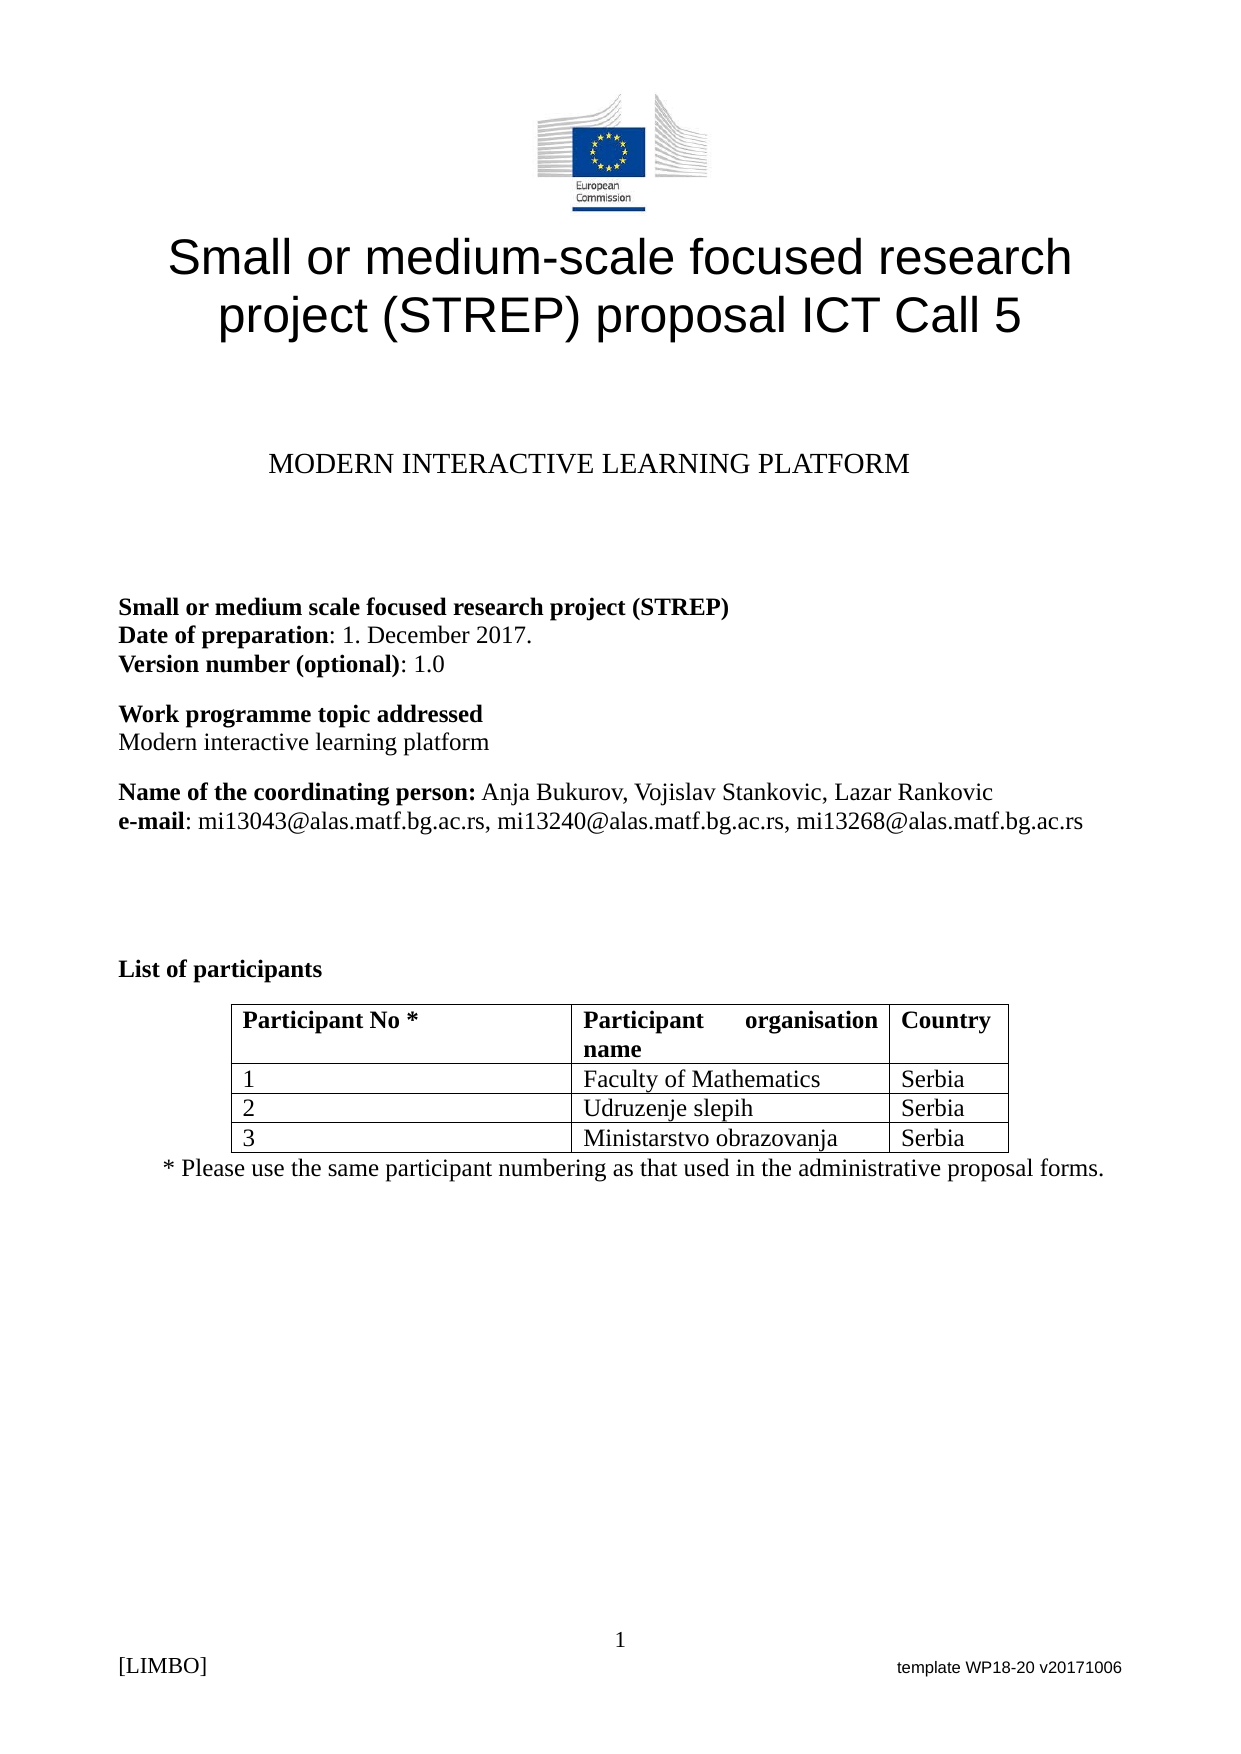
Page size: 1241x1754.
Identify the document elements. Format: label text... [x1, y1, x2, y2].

subtitle MODERN INTERACTIVE LEARNING PLATFORM [193, 446, 1122, 480]
table_header Country [890, 1005, 1008, 1063]
title Small or medium-scale focused research project (STREP) proposal ICT Call 5 [118, 228, 1122, 343]
table_cell Udruzenje slepih [572, 1094, 889, 1122]
table_cell Serbia [890, 1094, 1008, 1122]
table_cell 3 [232, 1123, 571, 1152]
table_header Participant organisation name [572, 1005, 889, 1063]
picture [493, 87, 748, 216]
text Name of the coordinating person: Anja Bukurov, Vojislav Stankovic, Lazar Rankovic e-mail: mi13043@alas.matf.bg.ac.rs, mi13240@alas.matf.bg.ac.rs, mi13268@alas.matf.bg.ac.rs [118, 777, 1122, 834]
text List of participants [118, 954, 1122, 983]
text Work programme topic addressed Modern interactive learning platform [118, 699, 1122, 756]
text Small or medium scale focused research project (STREP) Date of preparation: 1. December 2017. Version number (optional): 1.0 [118, 592, 1122, 678]
table_cell 1 [232, 1064, 571, 1092]
table_cell Serbia [890, 1123, 1008, 1152]
table_cell Ministarstvo obrazovanja [572, 1123, 889, 1152]
table_header Participant No * [232, 1005, 571, 1063]
table_cell 2 [232, 1094, 571, 1122]
table_cell Faculty of Mathematics [572, 1064, 889, 1092]
text * Please use the same participant numbering as that used in the administrative proposal forms. [162, 1153, 1122, 1182]
table_cell Serbia [890, 1064, 1008, 1092]
